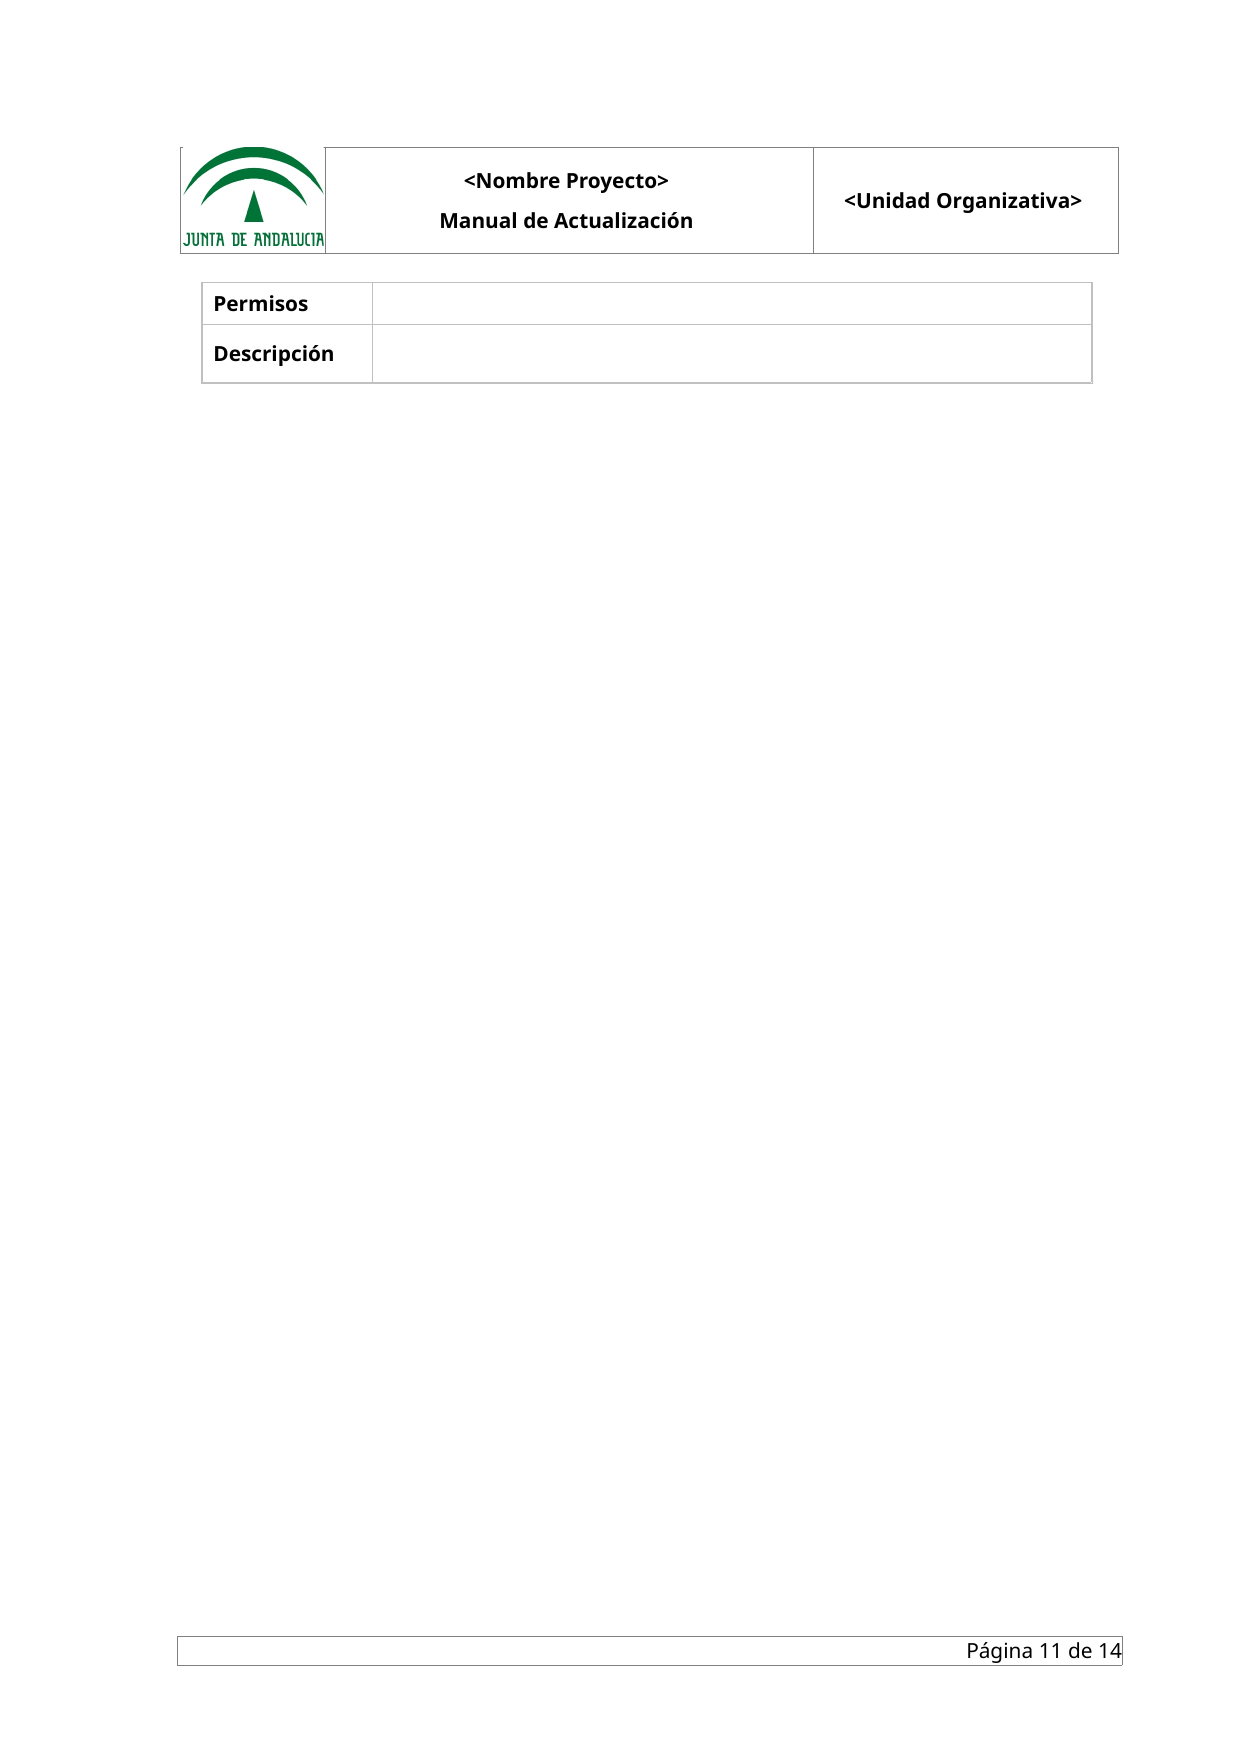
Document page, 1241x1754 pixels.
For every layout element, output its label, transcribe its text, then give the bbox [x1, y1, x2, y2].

table_cell [373, 325, 1091, 382]
table_cell [373, 283, 1091, 324]
table_cell Permisos [203, 283, 372, 324]
table_cell Descripción [203, 325, 372, 382]
